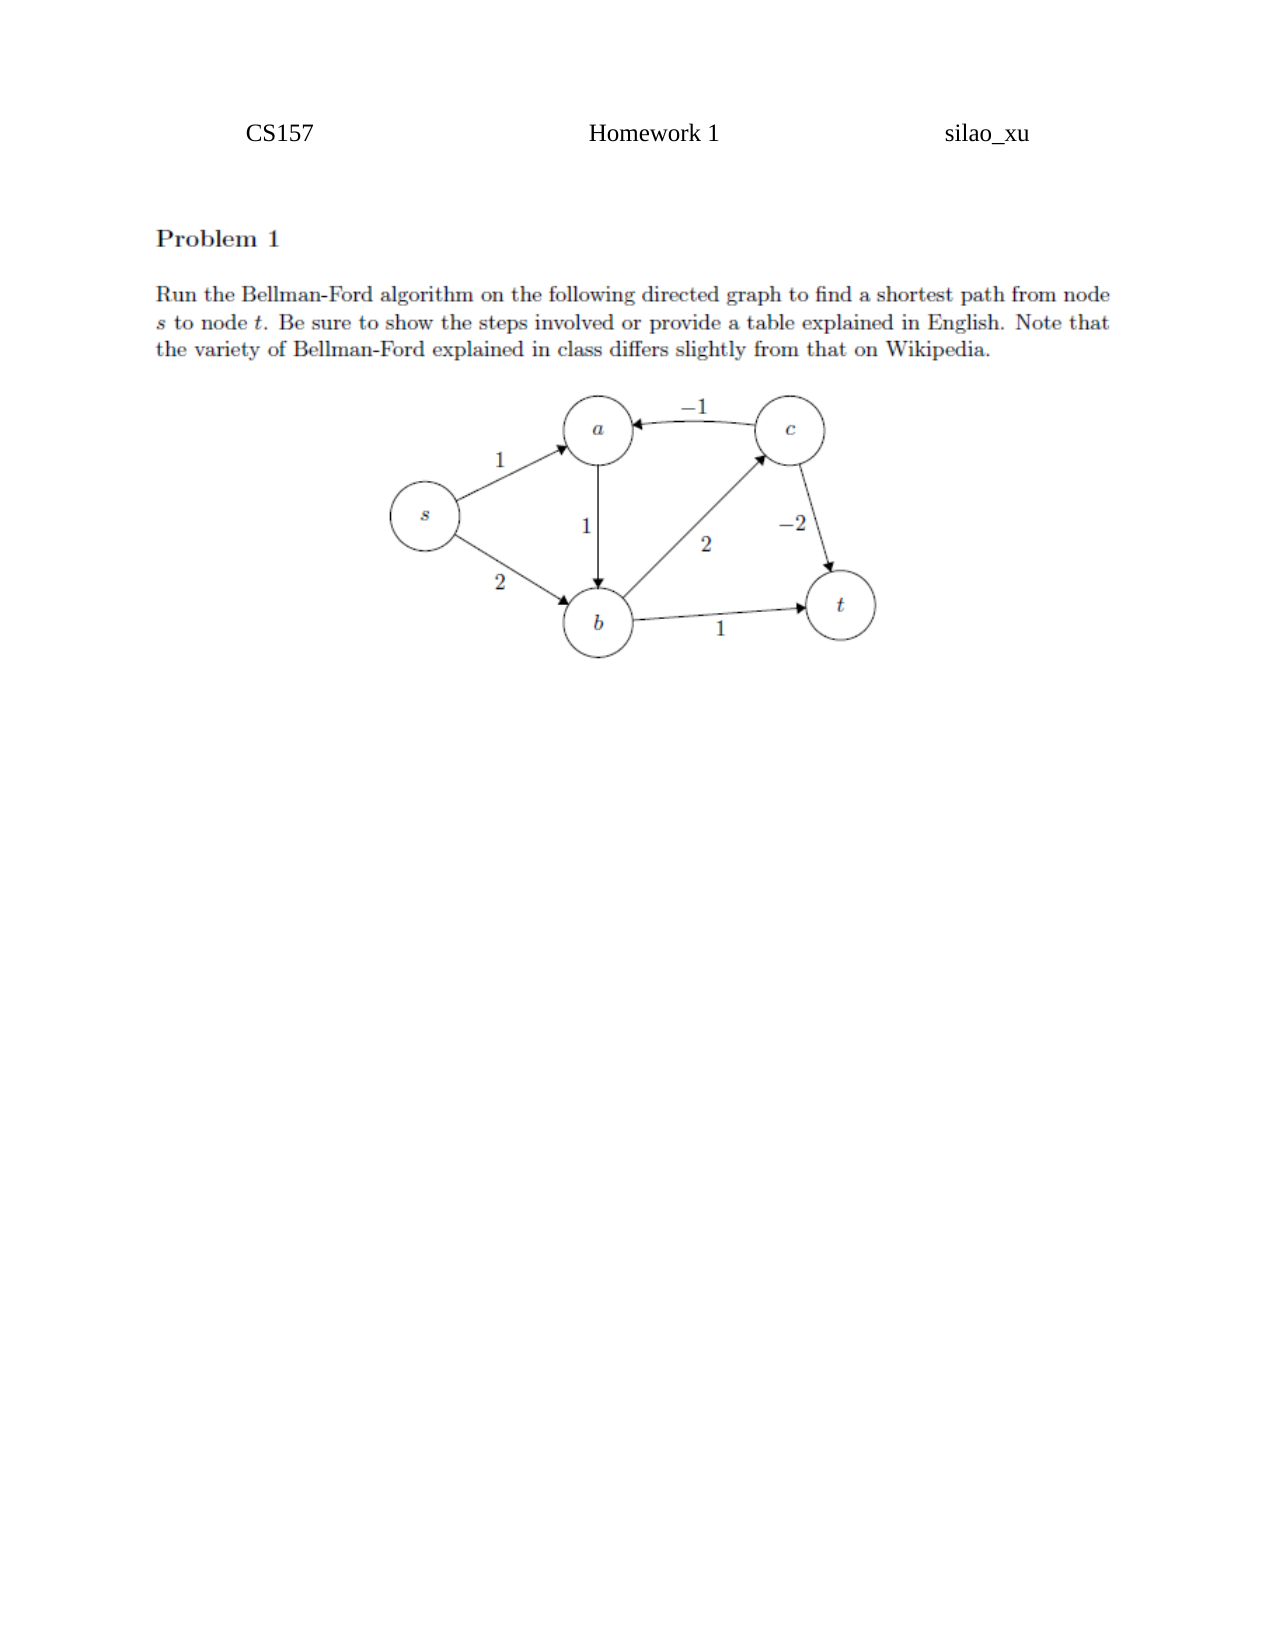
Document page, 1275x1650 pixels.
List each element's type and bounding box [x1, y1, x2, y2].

picture [118, 216, 1157, 678]
